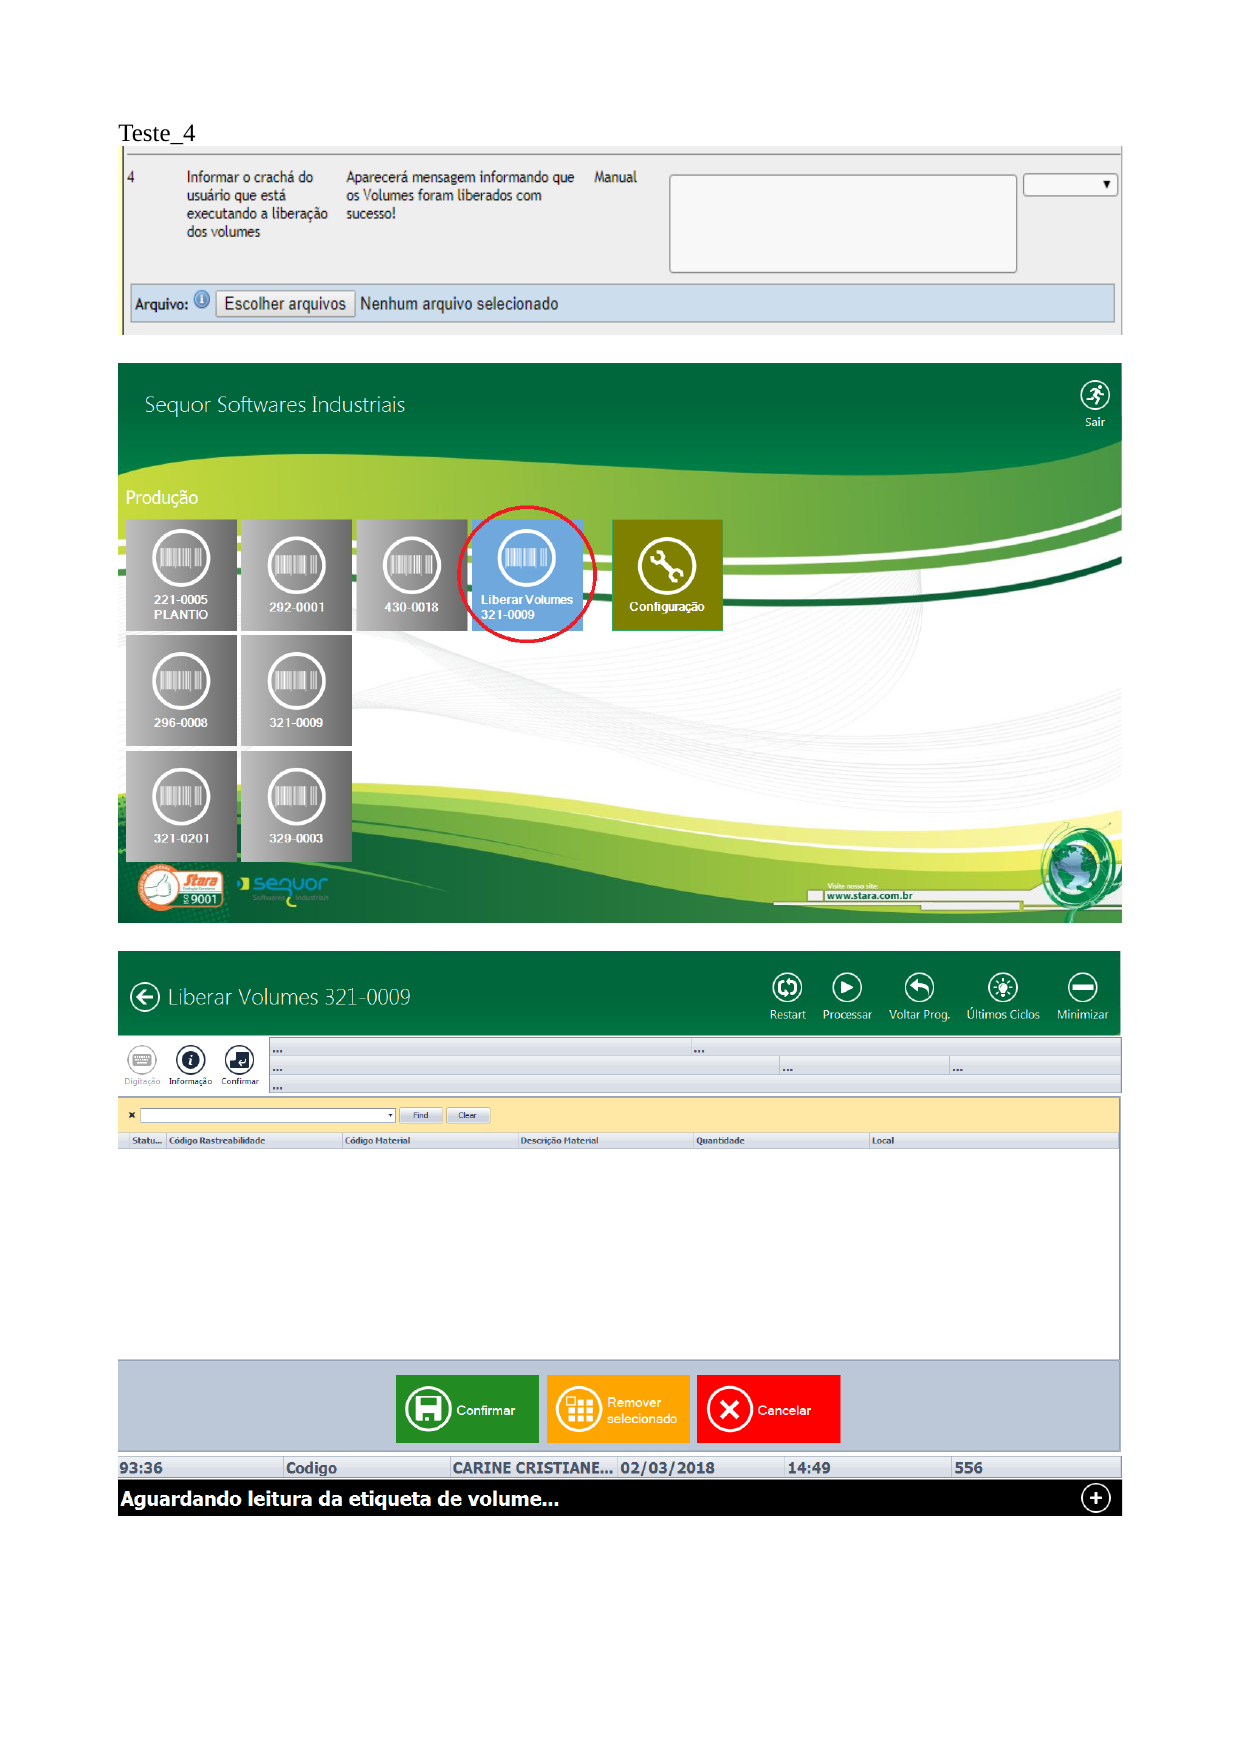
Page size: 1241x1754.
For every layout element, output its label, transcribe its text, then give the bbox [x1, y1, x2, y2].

text Teste_4 [118, 118, 1122, 146]
picture [118, 363, 1123, 923]
picture [118, 951, 1123, 1516]
